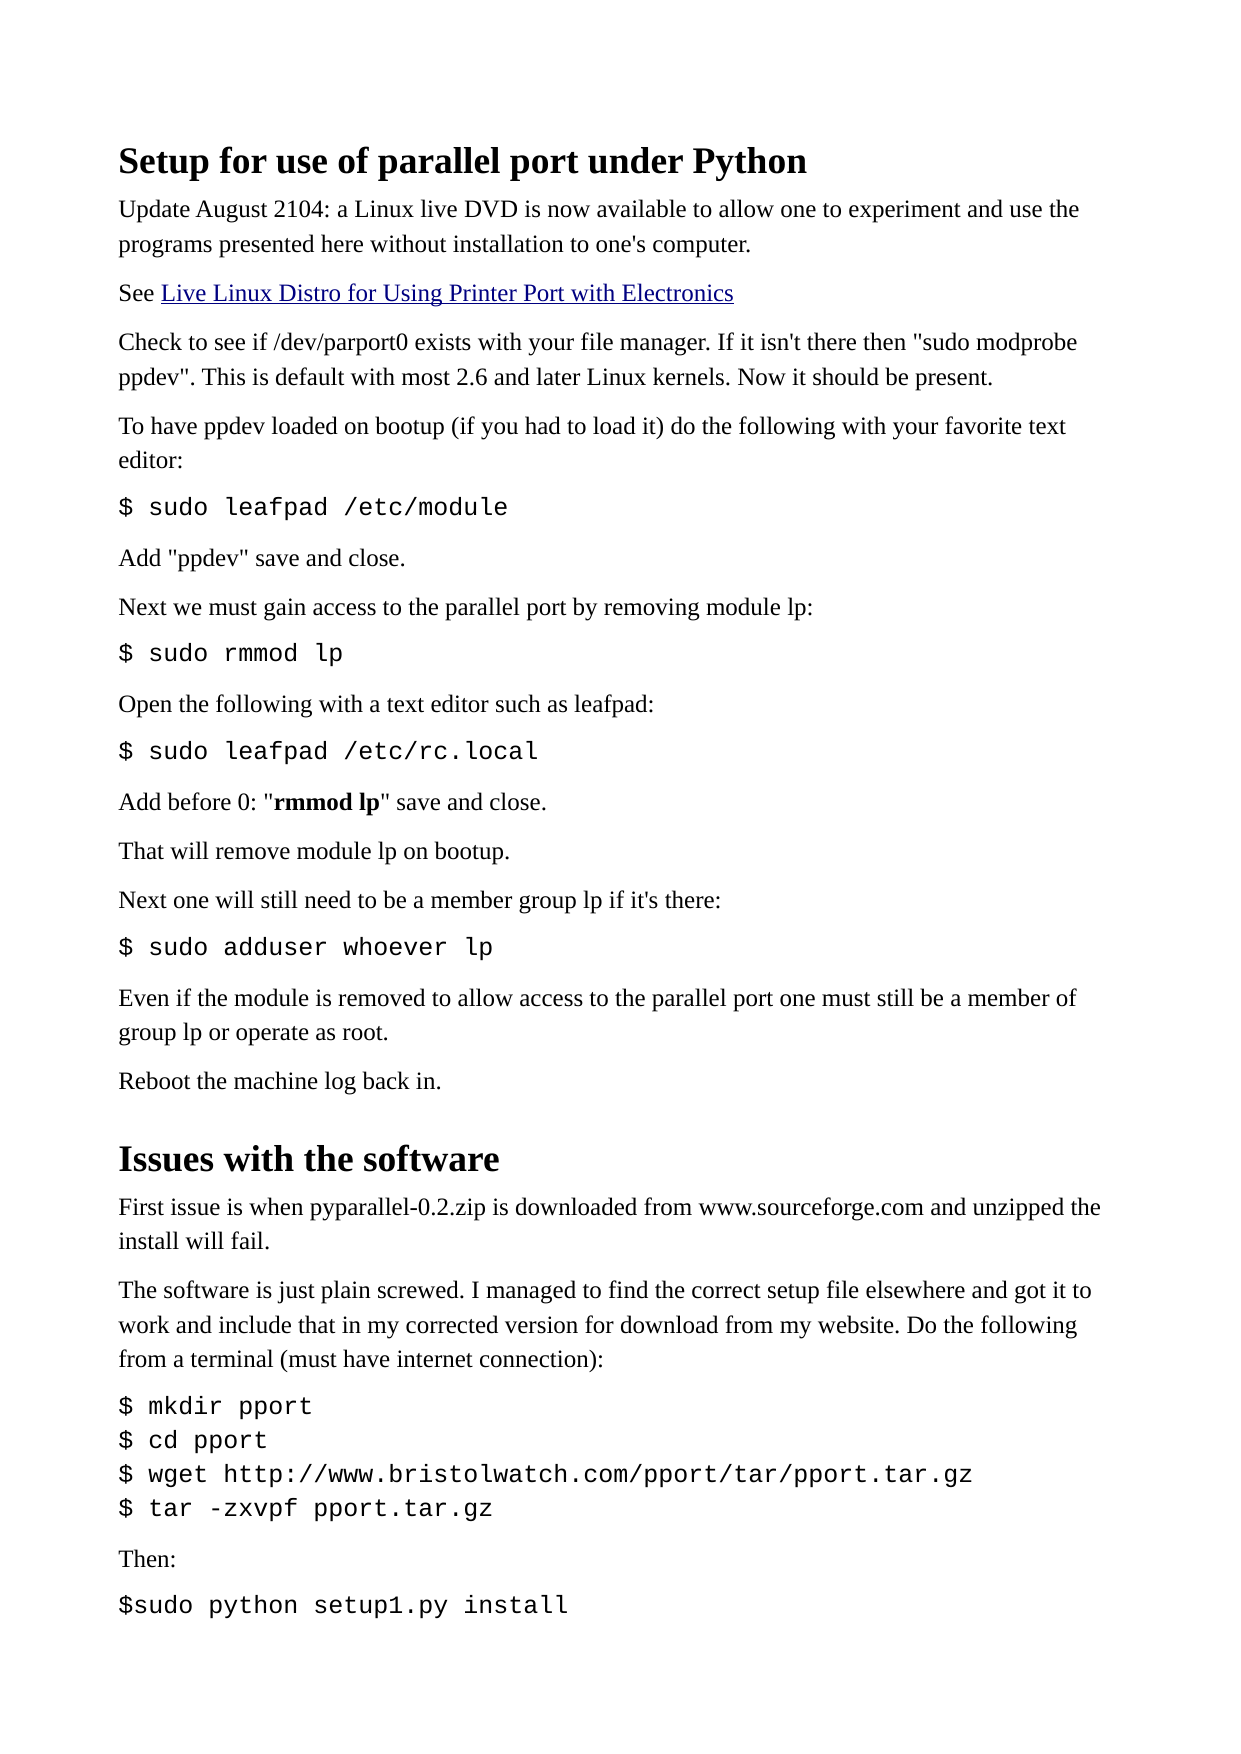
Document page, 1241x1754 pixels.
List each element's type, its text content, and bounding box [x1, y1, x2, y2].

subtitle Setup for use of parallel port under Python [118, 139, 1122, 182]
text $ sudo leafpad /etc/rc.local [118, 738, 1122, 767]
text Reboot the machine log back in. [118, 1066, 1122, 1095]
text Add before 0: "rmmod lp" save and close. [118, 787, 1122, 816]
text $sudo python setup1.py install [118, 1593, 1122, 1621]
text $ mkdir pport $ cd pport $ wget http://www.bristolwatch.com/pport/tar/pport.tar.gz $ tar -zxvpf pport.tar.gz [118, 1393, 1122, 1524]
text $ sudo leafpad /etc/module [118, 494, 1122, 523]
text Update August 2104: a Linux live DVD is now available to allow one to experiment and use the programs presented here without installation to one's computer. [118, 194, 1122, 258]
text Then: [118, 1544, 1122, 1573]
text The software is just plain screwed. I managed to find the correct setup file elsewhere and got it to work and include that in my corrected version for download from my website. Do the following from a terminal (must have internet connection): [118, 1275, 1122, 1373]
text Next one will still need to be a member group lp if it's there: [118, 885, 1122, 914]
text See Live Linux Distro for Using Printer Port with Electronics [118, 278, 1122, 307]
text Add "ppdev" save and close. [118, 543, 1122, 572]
text That will remove module lp on bootup. [118, 836, 1122, 865]
text Open the following with a text editor such as leafpad: [118, 689, 1122, 718]
subtitle Issues with the software [118, 1136, 1122, 1179]
text $ sudo rmmod lp [118, 641, 1122, 669]
text To have ppdev loaded on bootup (if you had to load it) do the following with your favorite text editor: [118, 411, 1122, 474]
text Check to see if /dev/parport0 exists with your file manager. If it isn't there then "sudo modprobe ppdev". This is default with most 2.6 and later Linux kernels. Now it should be present. [118, 327, 1122, 390]
text Even if the module is removed to allow access to the parallel port one must still be a member of group lp or operate as root. [118, 983, 1122, 1046]
text $ sudo adduser whoever lp [118, 934, 1122, 963]
text First issue is when pyparallel-0.2.zip is downloaded from www.sourceforge.com and unzipped the install will fail. [118, 1192, 1122, 1255]
text Next we must gain access to the parallel port by removing module lp: [118, 592, 1122, 621]
